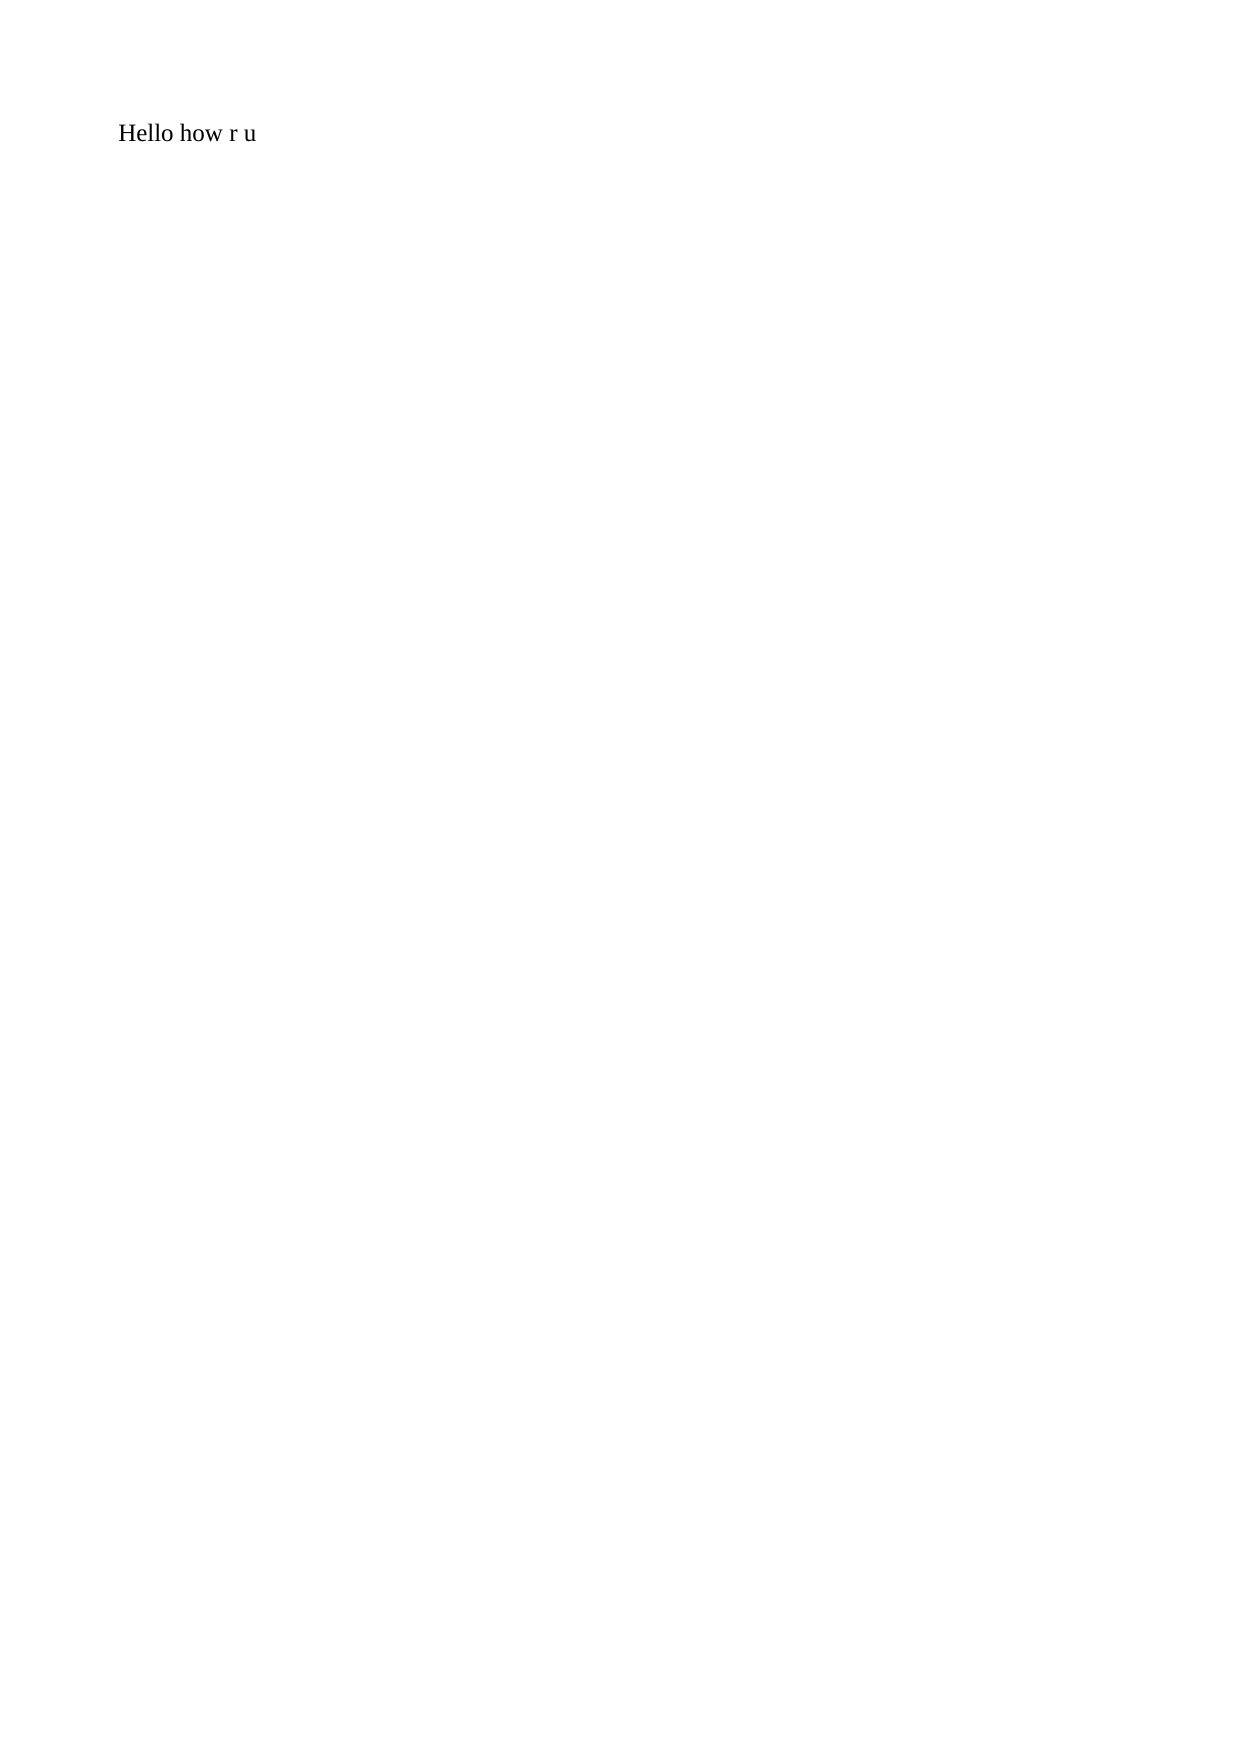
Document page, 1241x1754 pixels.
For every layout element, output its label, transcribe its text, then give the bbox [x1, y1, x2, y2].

text Hello how r u [118, 118, 1122, 147]
